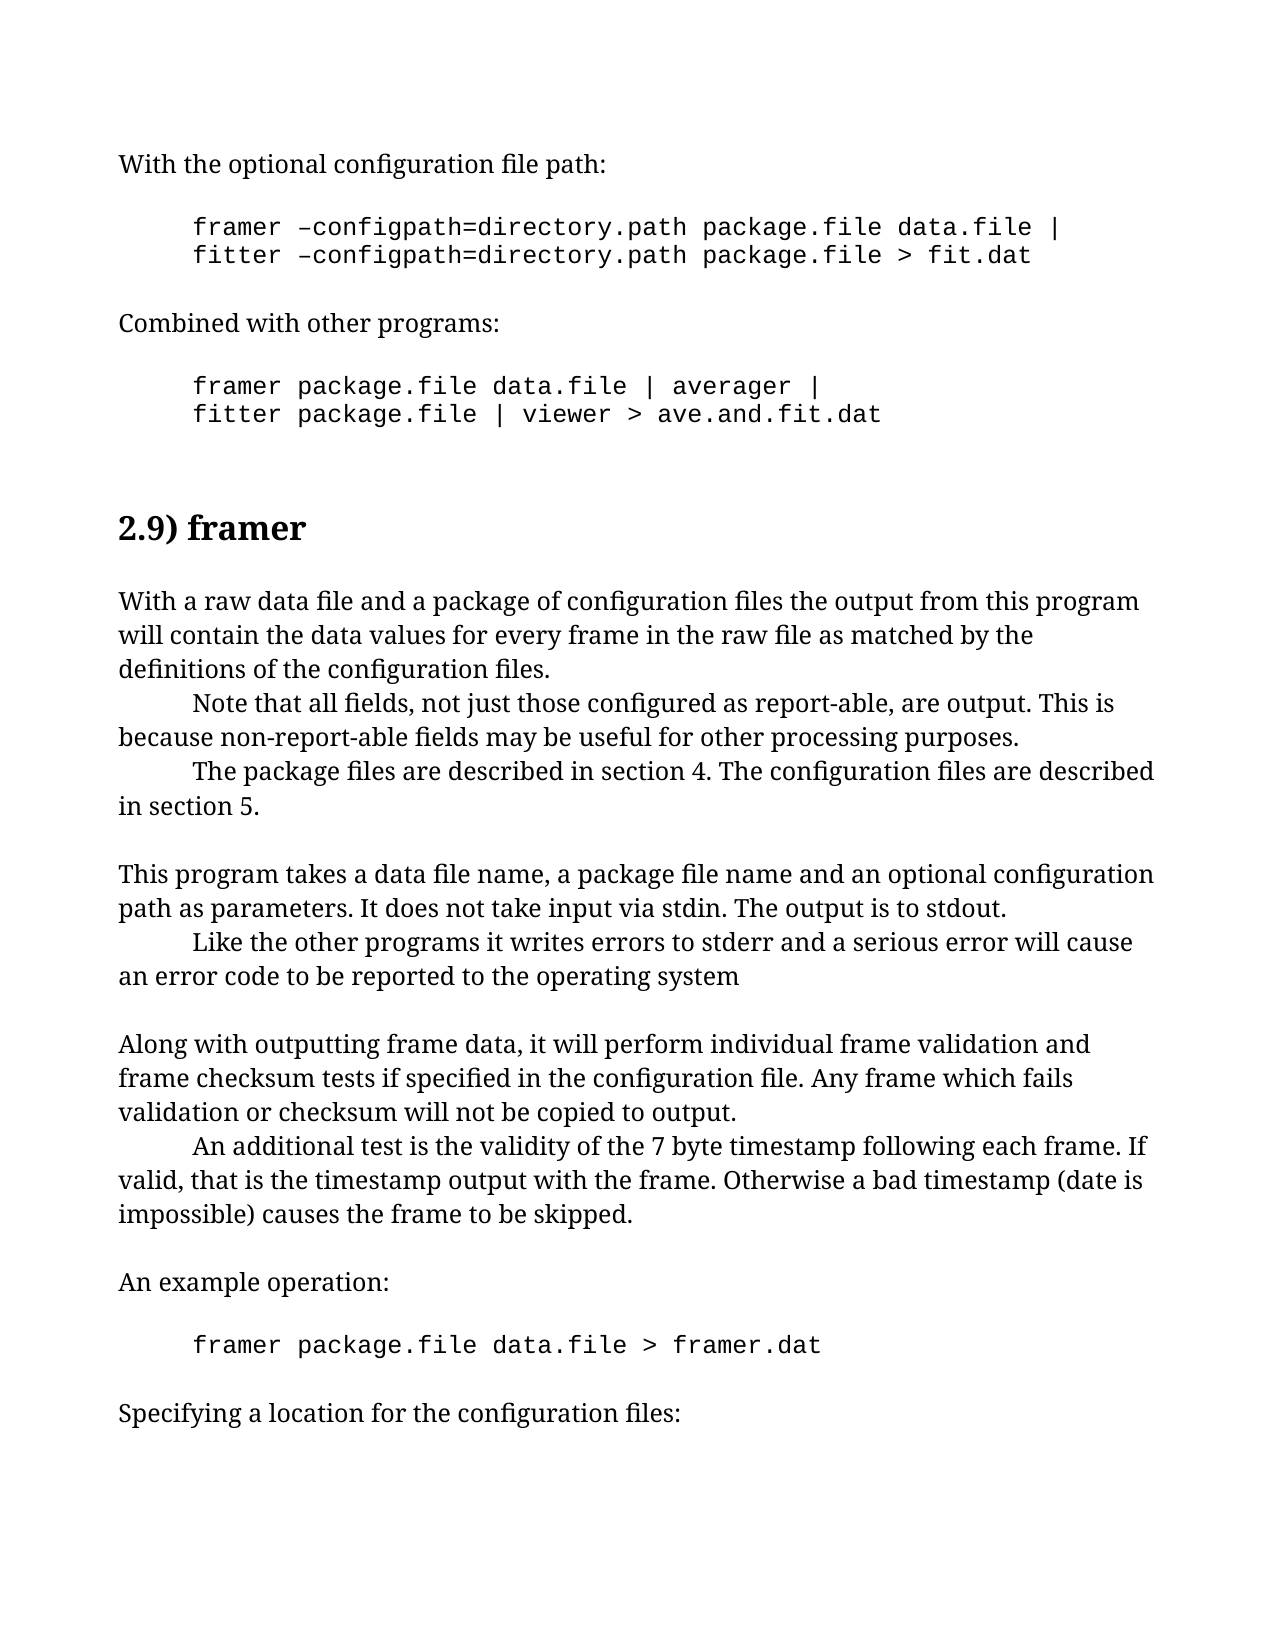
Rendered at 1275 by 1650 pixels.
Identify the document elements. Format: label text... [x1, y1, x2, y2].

text Along with outputting frame data, it will perform individual frame validation and frame checksum tests if specified in the configuration file. Any frame which fails validation or checksum will not be copied to output. [118, 1027, 1157, 1129]
text With the optional configuration file path: [118, 146, 1157, 181]
text Combined with other programs: [118, 305, 1157, 339]
text framer –configpath=directory.path package.file data.file | [118, 214, 1157, 243]
text 2.9) framer [118, 504, 1157, 550]
text An example operation: [118, 1265, 1157, 1299]
text Specifying a location for the configuration files: [118, 1396, 1157, 1429]
text fitter –configpath=directory.path package.file > fit.dat [118, 243, 1157, 271]
text This program takes a data file name, a package file name and an optional configuration path as parameters. It does not take input via stdin. The output is to stdout. [118, 856, 1157, 924]
text framer package.file data.file > framer.dat [118, 1333, 1157, 1361]
text framer package.file data.file | averager | [118, 373, 1157, 402]
text fitter package.file | viewer > ave.and.fit.dat [118, 402, 1157, 430]
text An additional test is the validity of the 7 byte timestamp following each frame. If valid, that is the timestamp output with the frame. Otherwise a bad timestamp (date is impossible) causes the frame to be skipped. [118, 1129, 1157, 1231]
text The package files are described in section 4. The configuration files are described in section 5. [118, 754, 1157, 822]
text Note that all fields, not just those configured as report-able, are output. This is because non-report-able fields may be useful for other processing purposes. [118, 686, 1157, 754]
text Like the other programs it writes errors to stderr and a serious error will cause an error code to be reported to the operating system [118, 924, 1157, 992]
text With a raw data file and a package of configuration files the output from this program will contain the data values for every frame in the raw file as matched by the definitions of the configuration files. [118, 584, 1157, 686]
